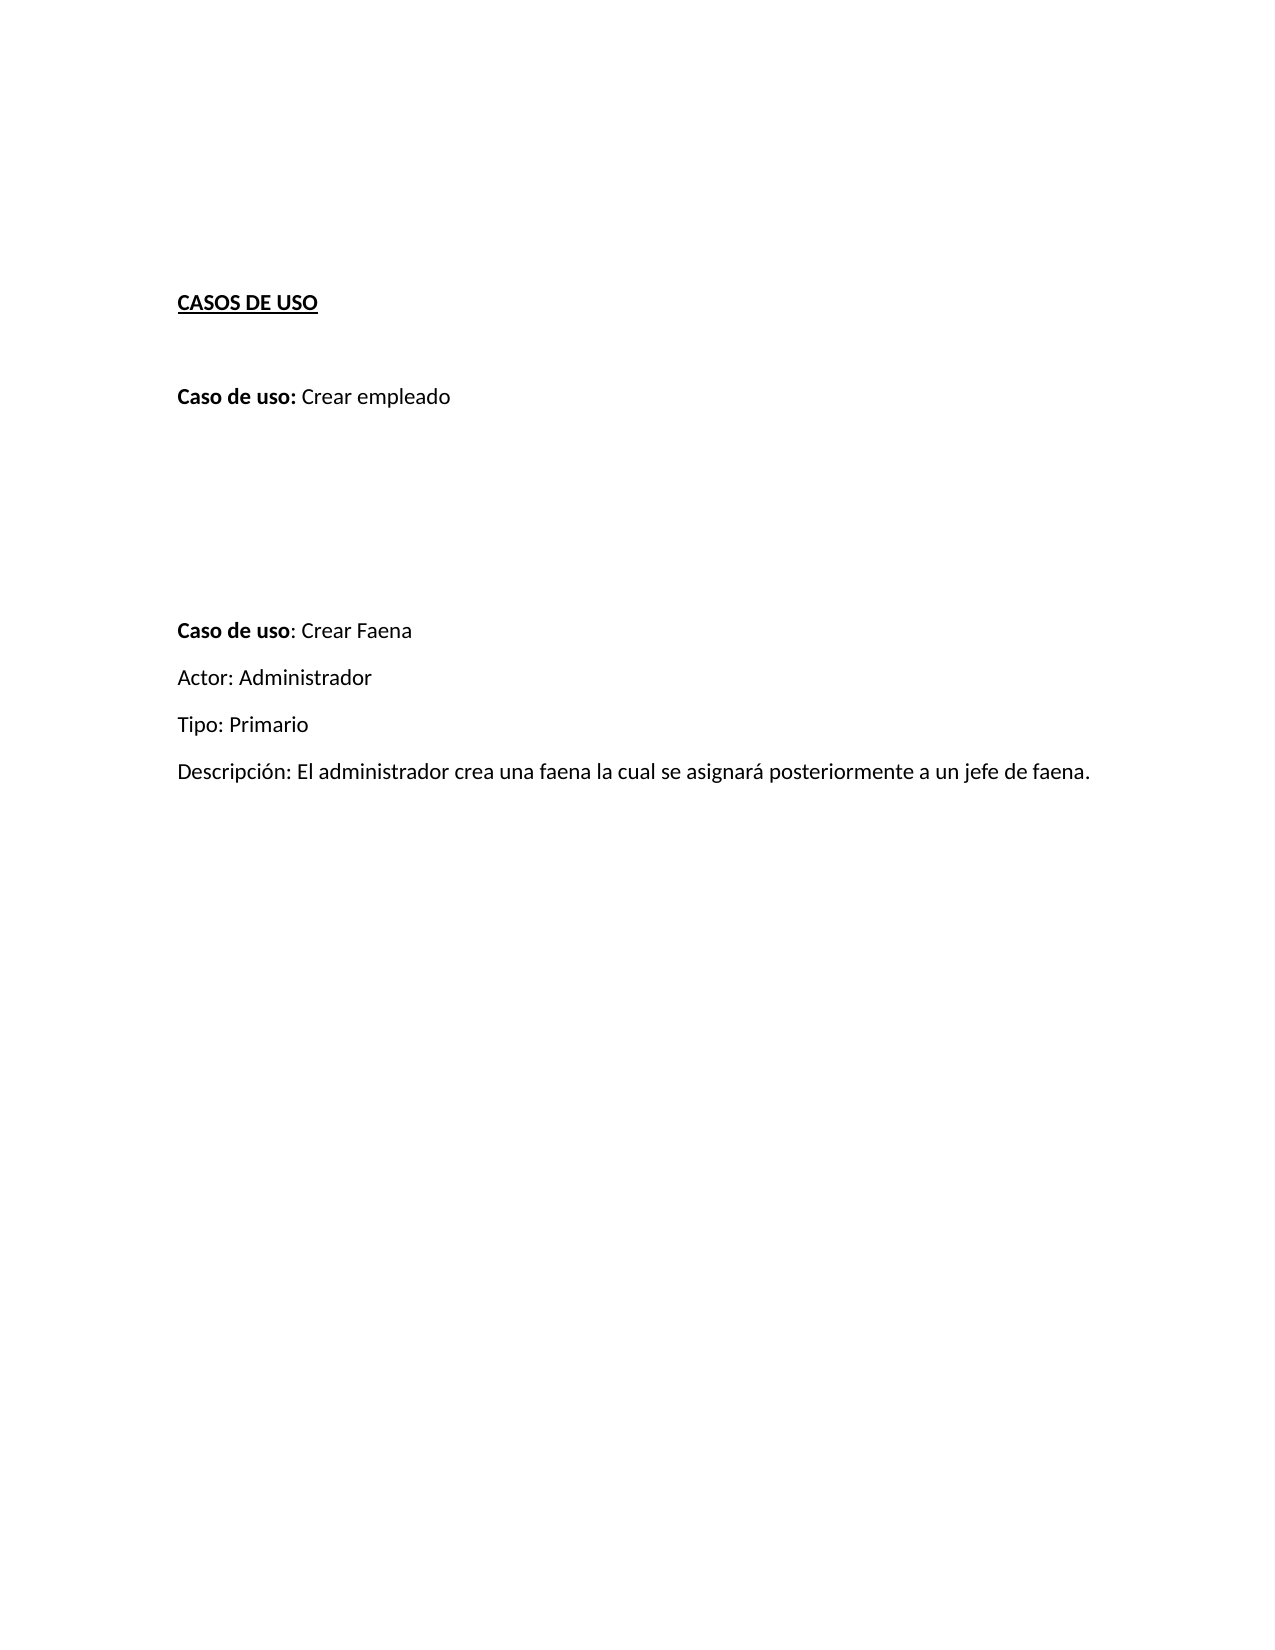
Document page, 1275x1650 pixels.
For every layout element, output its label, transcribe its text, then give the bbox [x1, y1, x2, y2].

text Descripción: El administrador crea una faena la cual se asignará posteriormente a un jefe de faena. [177, 757, 1098, 785]
text CASOS DE USO [177, 288, 1098, 316]
text Caso de uso: Crear Faena [177, 616, 1098, 644]
text Actor: Administrador [177, 663, 1098, 691]
text Caso de uso: Crear empleado [177, 382, 1098, 410]
text Tipo: Primario [177, 710, 1098, 738]
